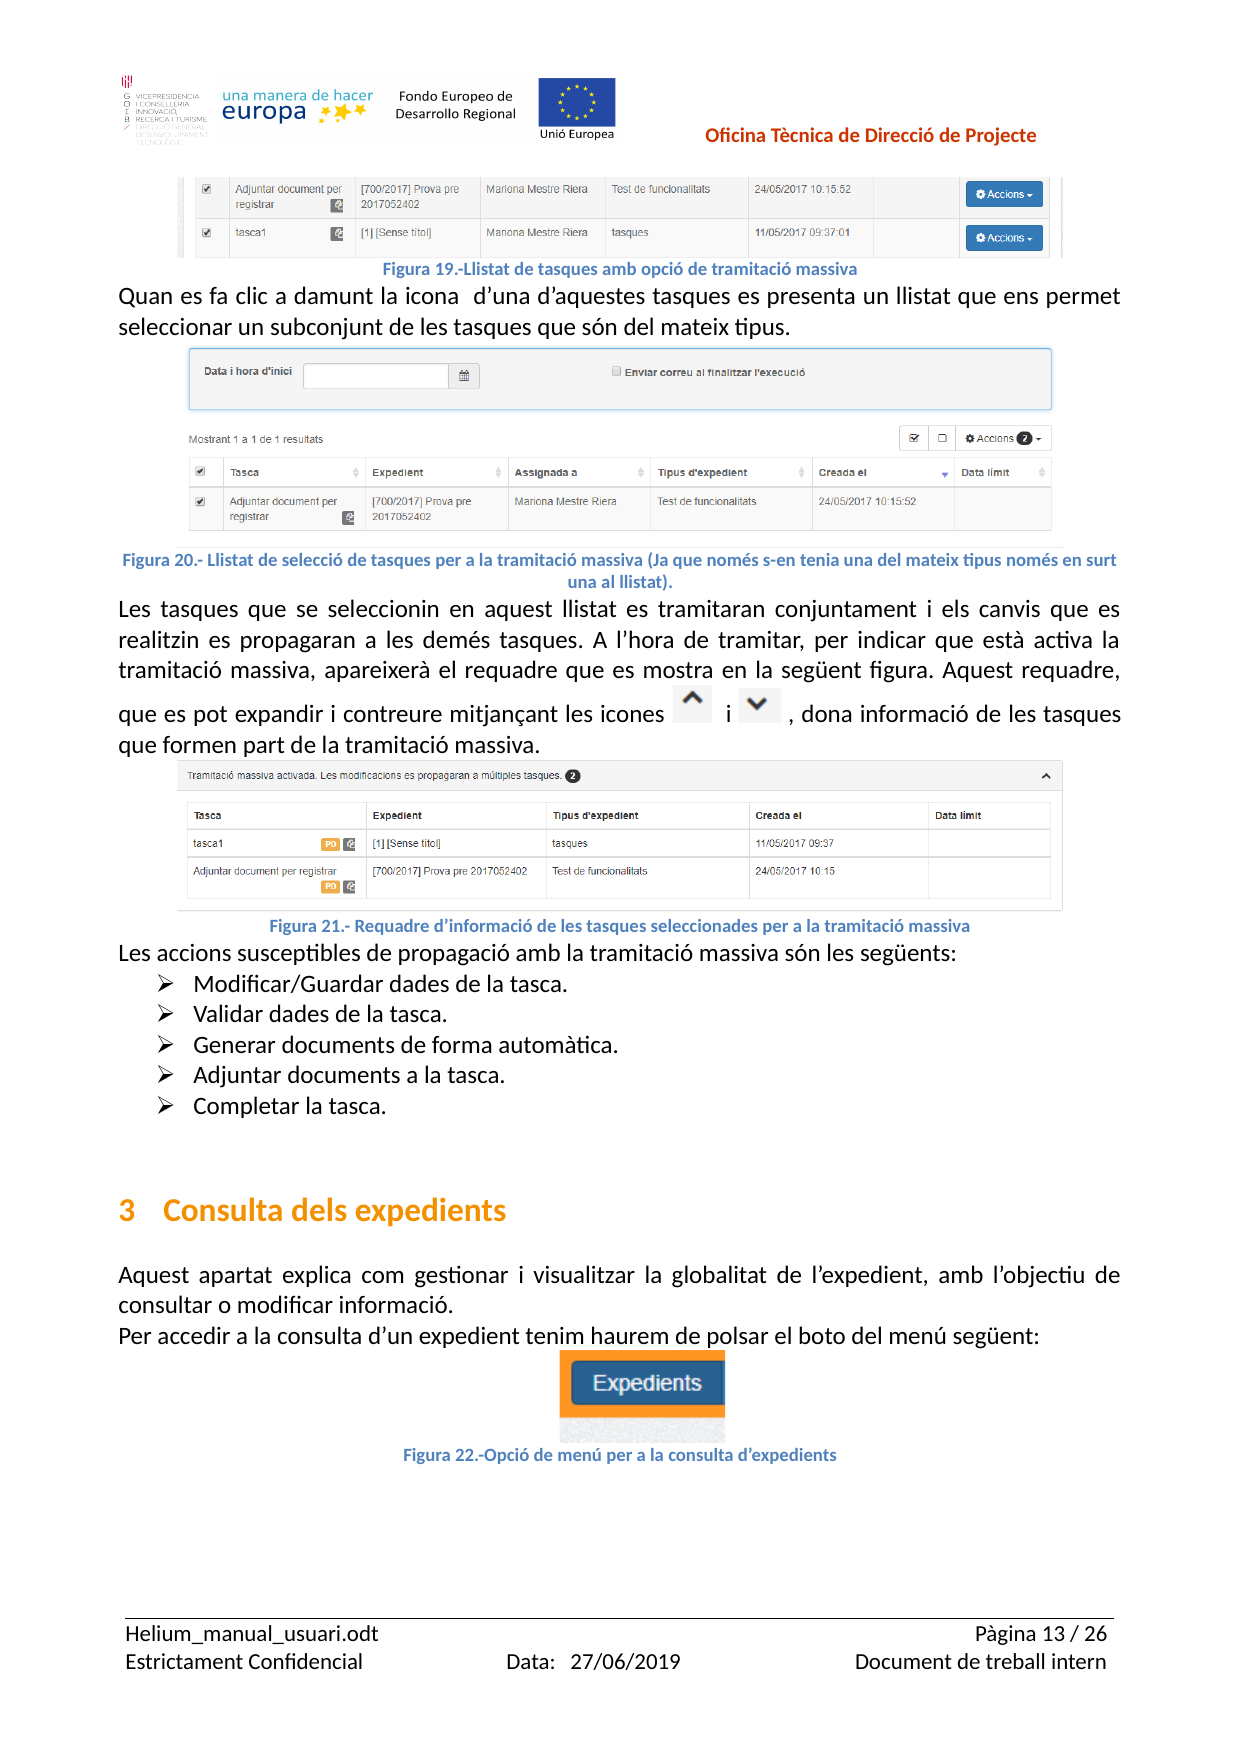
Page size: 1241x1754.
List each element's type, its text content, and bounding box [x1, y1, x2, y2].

text Les accions susceptibles de propagació amb la tramitació massiva són les següents: [118, 938, 1122, 968]
list Generar documents de forma automàtica. [156, 1029, 1122, 1060]
picture [559, 1350, 725, 1443]
picture [177, 177, 1063, 258]
text Les tasques que se seleccionin en aquest llistat es tramitaran conjuntament i els canvis que es realitzin es propagaran a les demés tasques. A l’hora de tramitar, per indicar que està activa la tramitació massiva, apareixerà el requadre que es mostra en la següent figura. Aquest requadre, que es pot expandir i contreure mitjançant les icones i , dona informació de les tasques que formen part de la tramitació massiva. [118, 594, 1122, 759]
picture [118, 73, 213, 147]
text Per accedir a la consulta d’un expedient tenim haurem de polsar el boto del menú següent: [118, 1320, 1122, 1351]
list Completar la tasca. [156, 1090, 1122, 1121]
subtitle Consulta dels expedients [118, 1189, 1122, 1229]
picture [177, 759, 1063, 915]
text Figura 22.-Opció de menú per a la consulta d’expedients [118, 1443, 1122, 1466]
list Modificar/Guardar dades de la tasca. [156, 968, 1122, 999]
text Quan es fa clic a damunt la icona d’una d’aquestes tasques es presenta un llistat que ens permet seleccionar un subconjunt de les tasques que són del mateix tipus. [118, 280, 1122, 341]
picture [672, 685, 712, 723]
text Figura 20.- Llistat de selecció de tasques per a la tramitació massiva (Ja que només s-en tenia una del mateix tipus només en surt una al llistat). [118, 548, 1122, 594]
picture [177, 341, 1063, 548]
text Figura 19.-Llistat de tasques amb opció de tramitació massiva [118, 257, 1122, 280]
picture [738, 688, 781, 723]
picture [219, 73, 621, 147]
text Figura 21.- Requadre d’informació de les tasques seleccionades per a la tramitació massiva [118, 915, 1122, 938]
text Aquest apartat explica com gestionar i visualitzar la globalitat de l’expedient, amb l’objectiu de consultar o modificar informació. [118, 1259, 1122, 1320]
list Adjuntar documents a la tasca. [156, 1060, 1122, 1090]
list Validar dades de la tasca. [156, 999, 1122, 1029]
